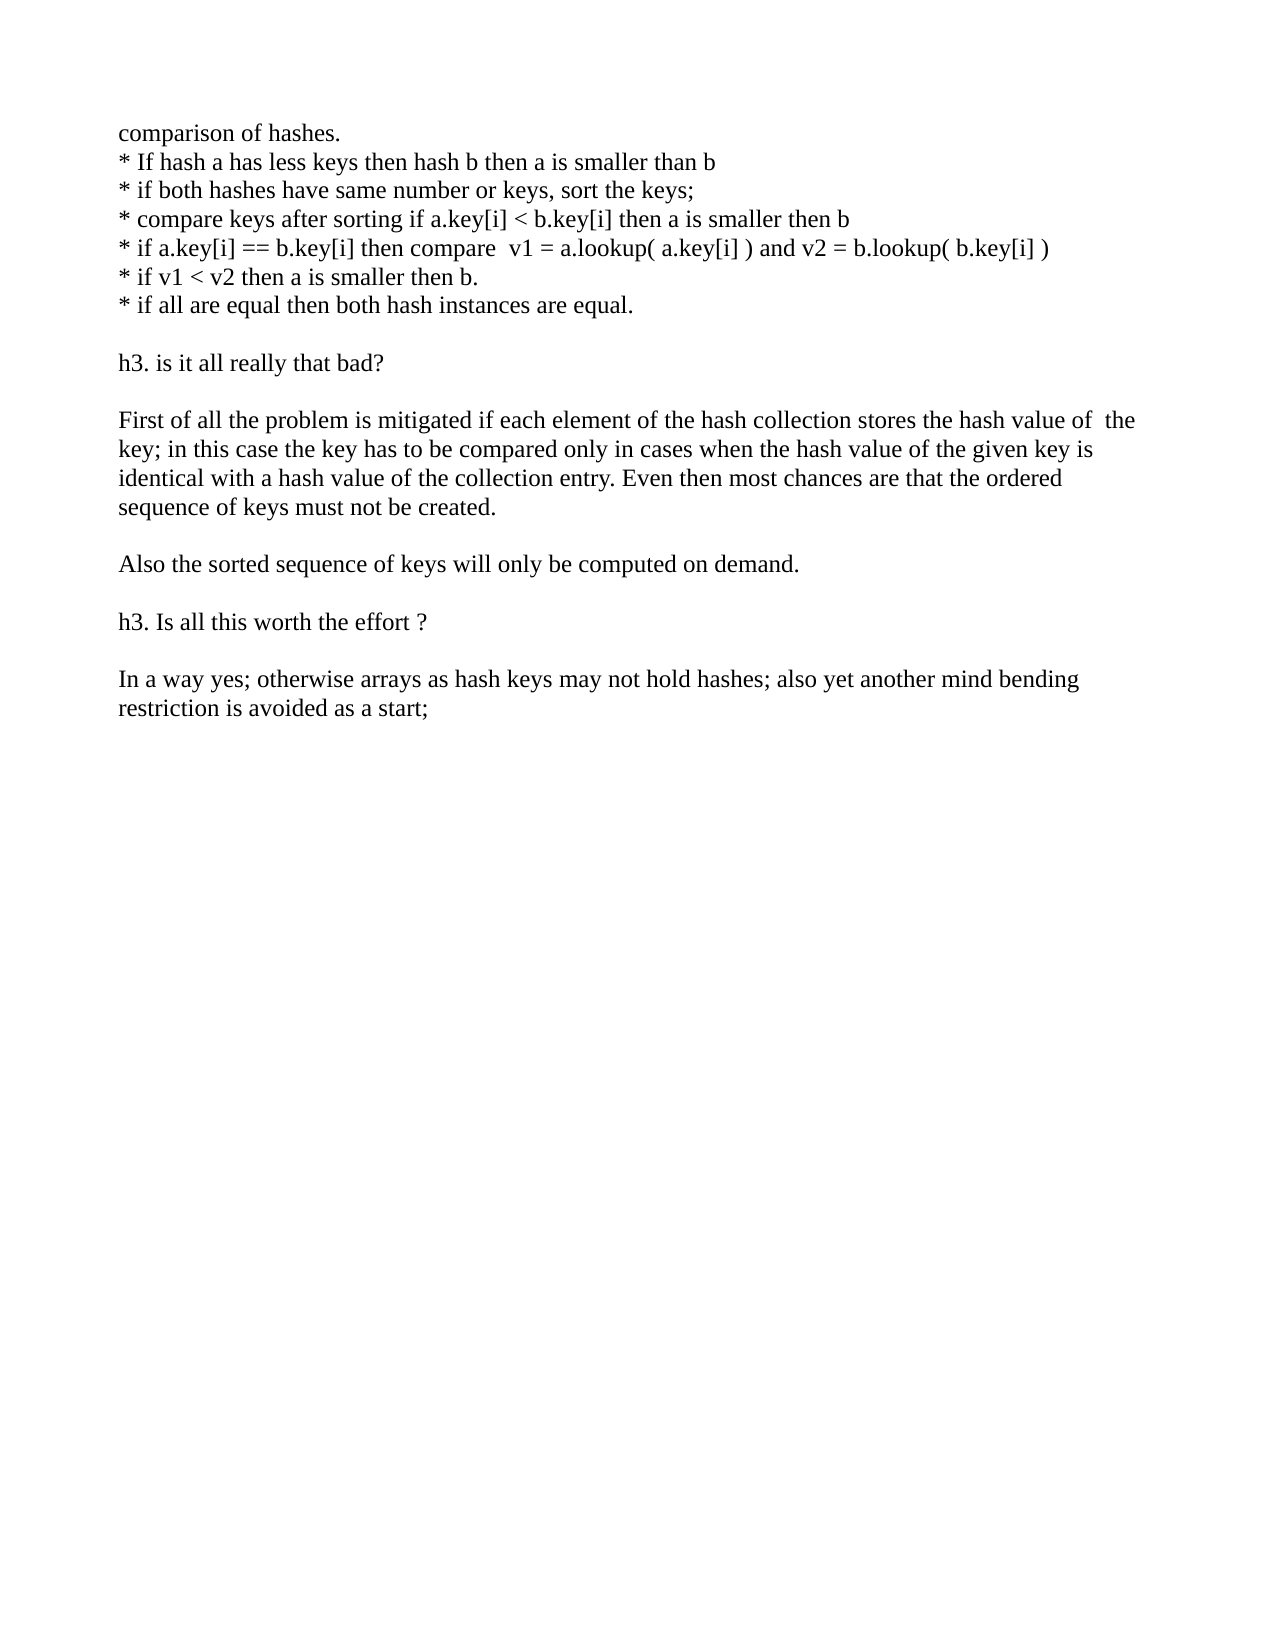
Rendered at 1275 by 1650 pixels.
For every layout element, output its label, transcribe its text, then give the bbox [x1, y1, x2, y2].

text In a way yes; otherwise arrays as hash keys may not hold hashes; also yet another mind bending restriction is avoided as a start; [118, 664, 1157, 722]
text h3. Is all this worth the effort ? [118, 607, 1157, 636]
text * compare keys after sorting if a.key[i] < b.key[i] then a is smaller then b [118, 204, 1157, 233]
text * if all are equal then both hash instances are equal. [118, 291, 1157, 319]
text Also the sorted sequence of keys will only be computed on demand. [118, 549, 1157, 578]
text * if a.key[i] == b.key[i] then compare v1 = a.lookup( a.key[i] ) and v2 = b.lookup( b.key[i] ) [118, 233, 1157, 262]
text h3. is it all really that bad? [118, 348, 1157, 377]
text First of all the problem is mitigated if each element of the hash collection stores the hash value of the key; in this case the key has to be compared only in cases when the hash value of the given key is identical with a hash value of the collection entry. Even then most chances are that the ordered sequence of keys must not be created. [118, 406, 1157, 521]
text * If hash a has less keys then hash b then a is smaller than b [118, 147, 1157, 176]
text * if v1 < v2 then a is smaller then b. [118, 262, 1157, 291]
list comparison of hashes. [118, 118, 1157, 147]
text * if both hashes have same number or keys, sort the keys; [118, 176, 1157, 204]
